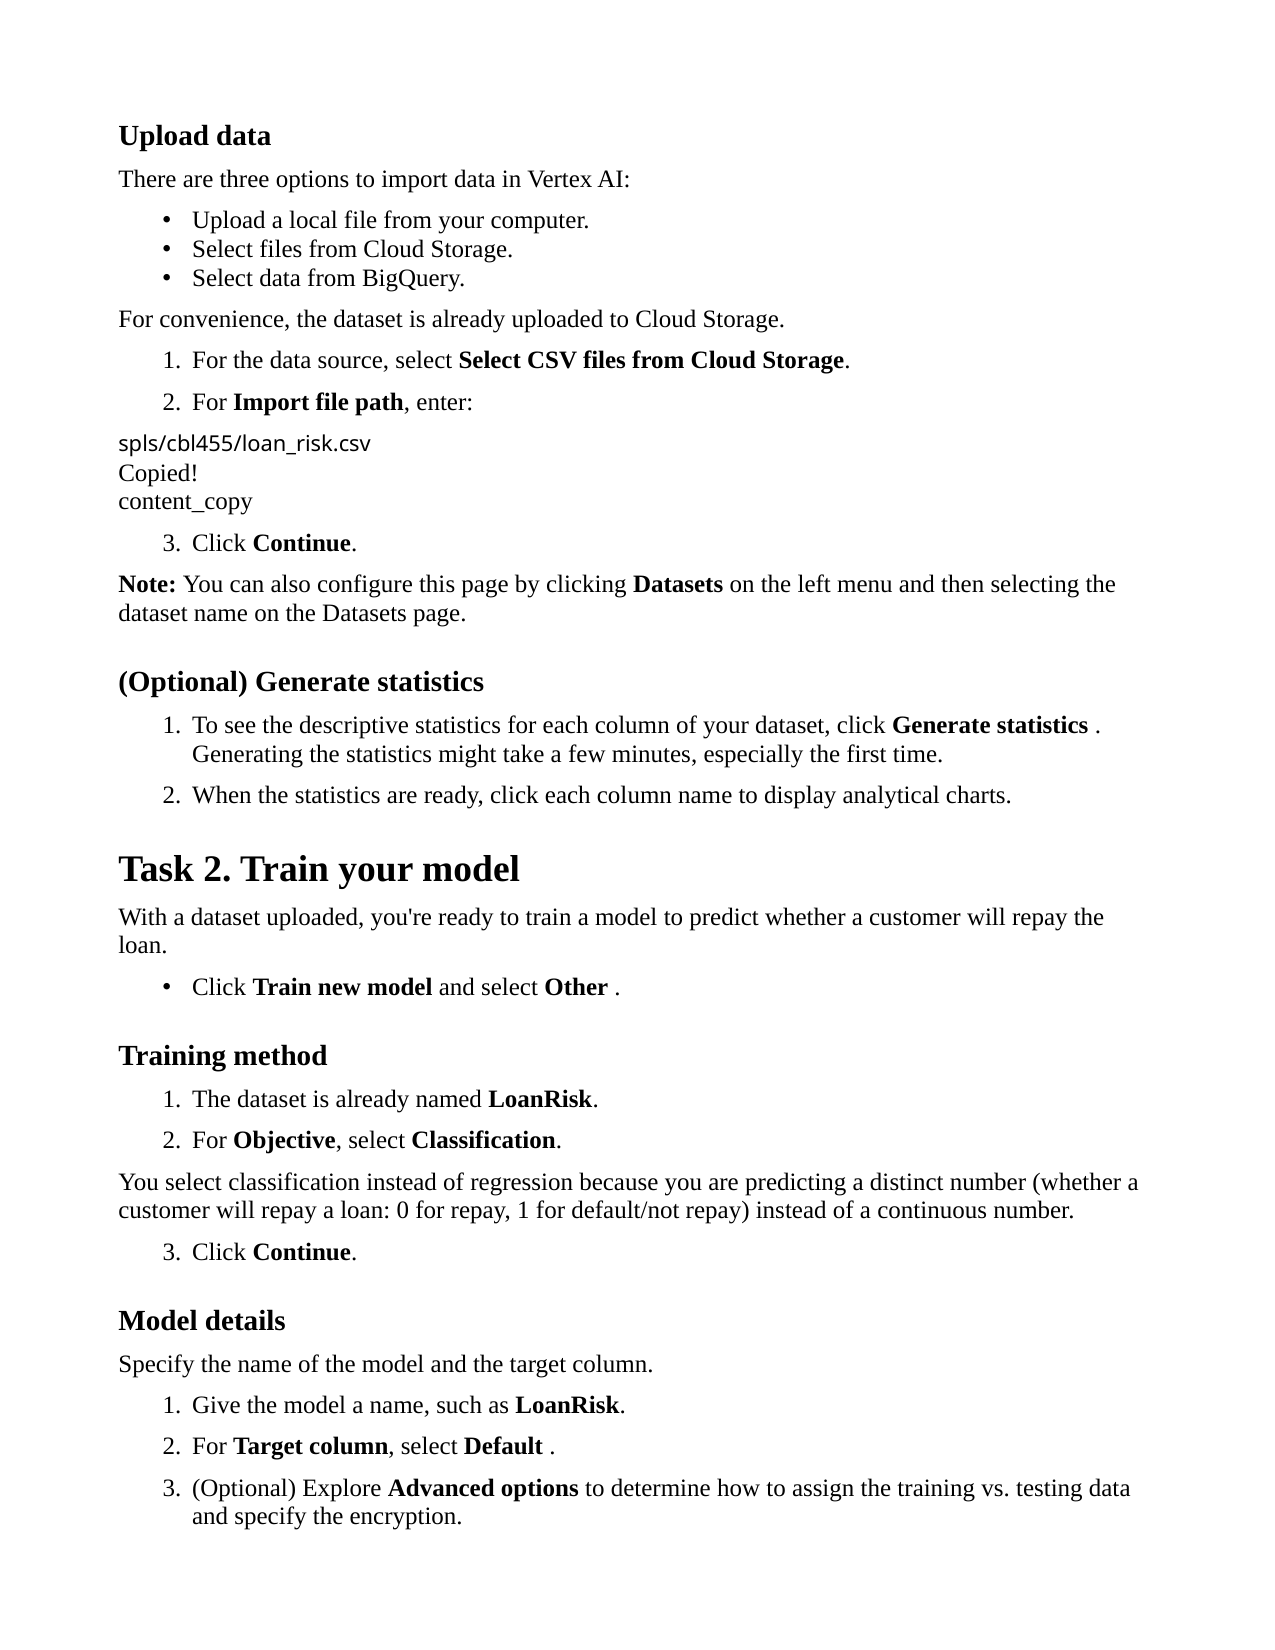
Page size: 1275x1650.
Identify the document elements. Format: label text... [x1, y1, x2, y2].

list For Objective, select Classification. [162, 1125, 1157, 1154]
list Upload a local file from your computer. [162, 205, 1157, 234]
list To see the descriptive statistics for each column of your dataset, click Generate statistics . Generating the statistics might take a few minutes, especially the first time. [162, 710, 1157, 767]
text spls/cbl455/loan_risk.csv [118, 428, 1157, 458]
text With a dataset uploaded, you're ready to train a model to predict whether a customer will repay the loan. [118, 902, 1157, 959]
list Select data from BigQuery. [162, 263, 1157, 292]
subtitle (Optional) Generate statistics [118, 664, 1157, 697]
list For the data source, select Select CSV files from Cloud Storage. [162, 345, 1157, 374]
subtitle Model details [118, 1303, 1157, 1336]
text You select classification instead of regression because you are predicting a distinct number (whether a customer will repay a loan: 0 for repay, 1 for default/not repay) instead of a continuous number. [118, 1167, 1157, 1224]
subtitle Upload data [118, 118, 1157, 152]
list Select files from Cloud Storage. [162, 234, 1157, 263]
list The dataset is already named LoanRisk. [162, 1084, 1157, 1113]
text Note: You can also configure this page by clicking Datasets on the left menu and then selecting the dataset name on the Datasets page. [118, 569, 1157, 626]
list Click Train new model and select Other . [162, 972, 1157, 1001]
text For convenience, the dataset is already uploaded to Cloud Storage. [118, 304, 1157, 333]
list Click Continue. [162, 1237, 1157, 1265]
list Give the model a name, such as LoanRisk. [162, 1390, 1157, 1419]
subtitle Task 2. Train your model [118, 846, 1157, 889]
text There are three options to import data in Vertex AI: [118, 164, 1157, 193]
list For Import file path, enter: [162, 387, 1157, 415]
subtitle Training method [118, 1038, 1157, 1072]
list When the statistics are ready, click each column name to display analytical charts. [162, 780, 1157, 809]
text Copied! [118, 458, 1144, 486]
text Specify the name of the model and the target column. [118, 1349, 1157, 1378]
list For Target column, select Default . [162, 1431, 1157, 1460]
text content_copy [118, 486, 1157, 515]
list Click Continue. [162, 528, 1157, 556]
list (Optional) Explore Advanced options to determine how to assign the training vs. testing data and specify the encryption. [162, 1473, 1157, 1530]
